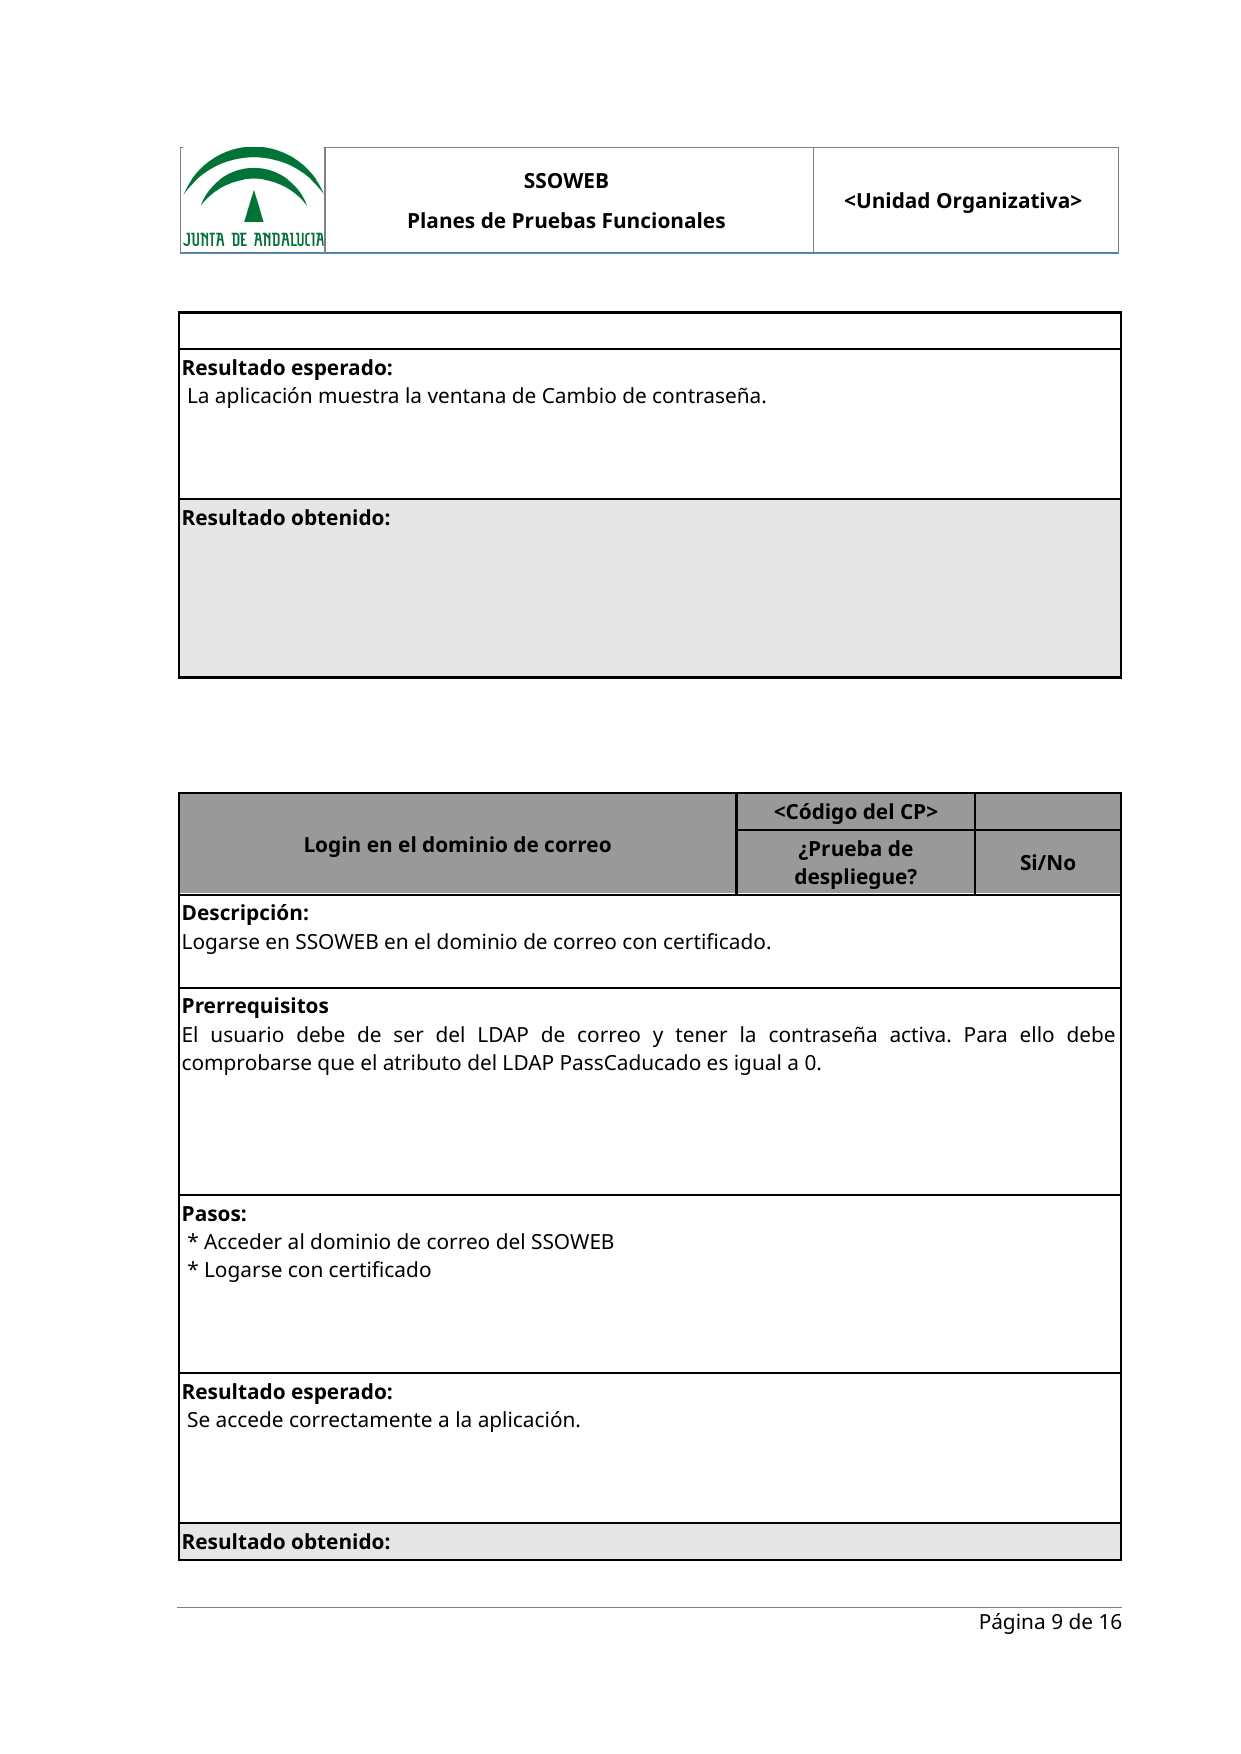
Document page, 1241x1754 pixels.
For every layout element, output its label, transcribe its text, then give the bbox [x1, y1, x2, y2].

table_cell Resultado esperado: La aplicación muestra la ventana de Cambio de contraseña. [180, 350, 1120, 498]
table_cell Descripción: Logarse en SSOWEB en el dominio de correo con certificado. [180, 896, 1120, 987]
table_cell Resultado obtenido: [180, 1524, 1120, 1559]
table_header <Código del CP> [738, 794, 974, 829]
table_cell Resultado obtenido: [180, 500, 1120, 676]
table_cell [180, 314, 1120, 348]
table_cell Resultado esperado: Se accede correctamente a la aplicación. [180, 1374, 1120, 1522]
table_cell Pasos: * Acceder al dominio de correo del SSOWEB * Logarse con certificado [180, 1196, 1120, 1372]
picture [183, 147, 324, 246]
table_header [976, 794, 1120, 829]
table_cell Prerrequisitos El usuario debe de ser del LDAP de correo y tener la contraseña activa. Para ello debe comprobarse que el atributo del LDAP PassCaducado es igual a 0. [180, 989, 1120, 1194]
table_cell Si/No [976, 831, 1120, 893]
table_cell ¿Prueba de despliegue? [738, 831, 974, 893]
table_header Login en el dominio de correo [180, 794, 735, 893]
